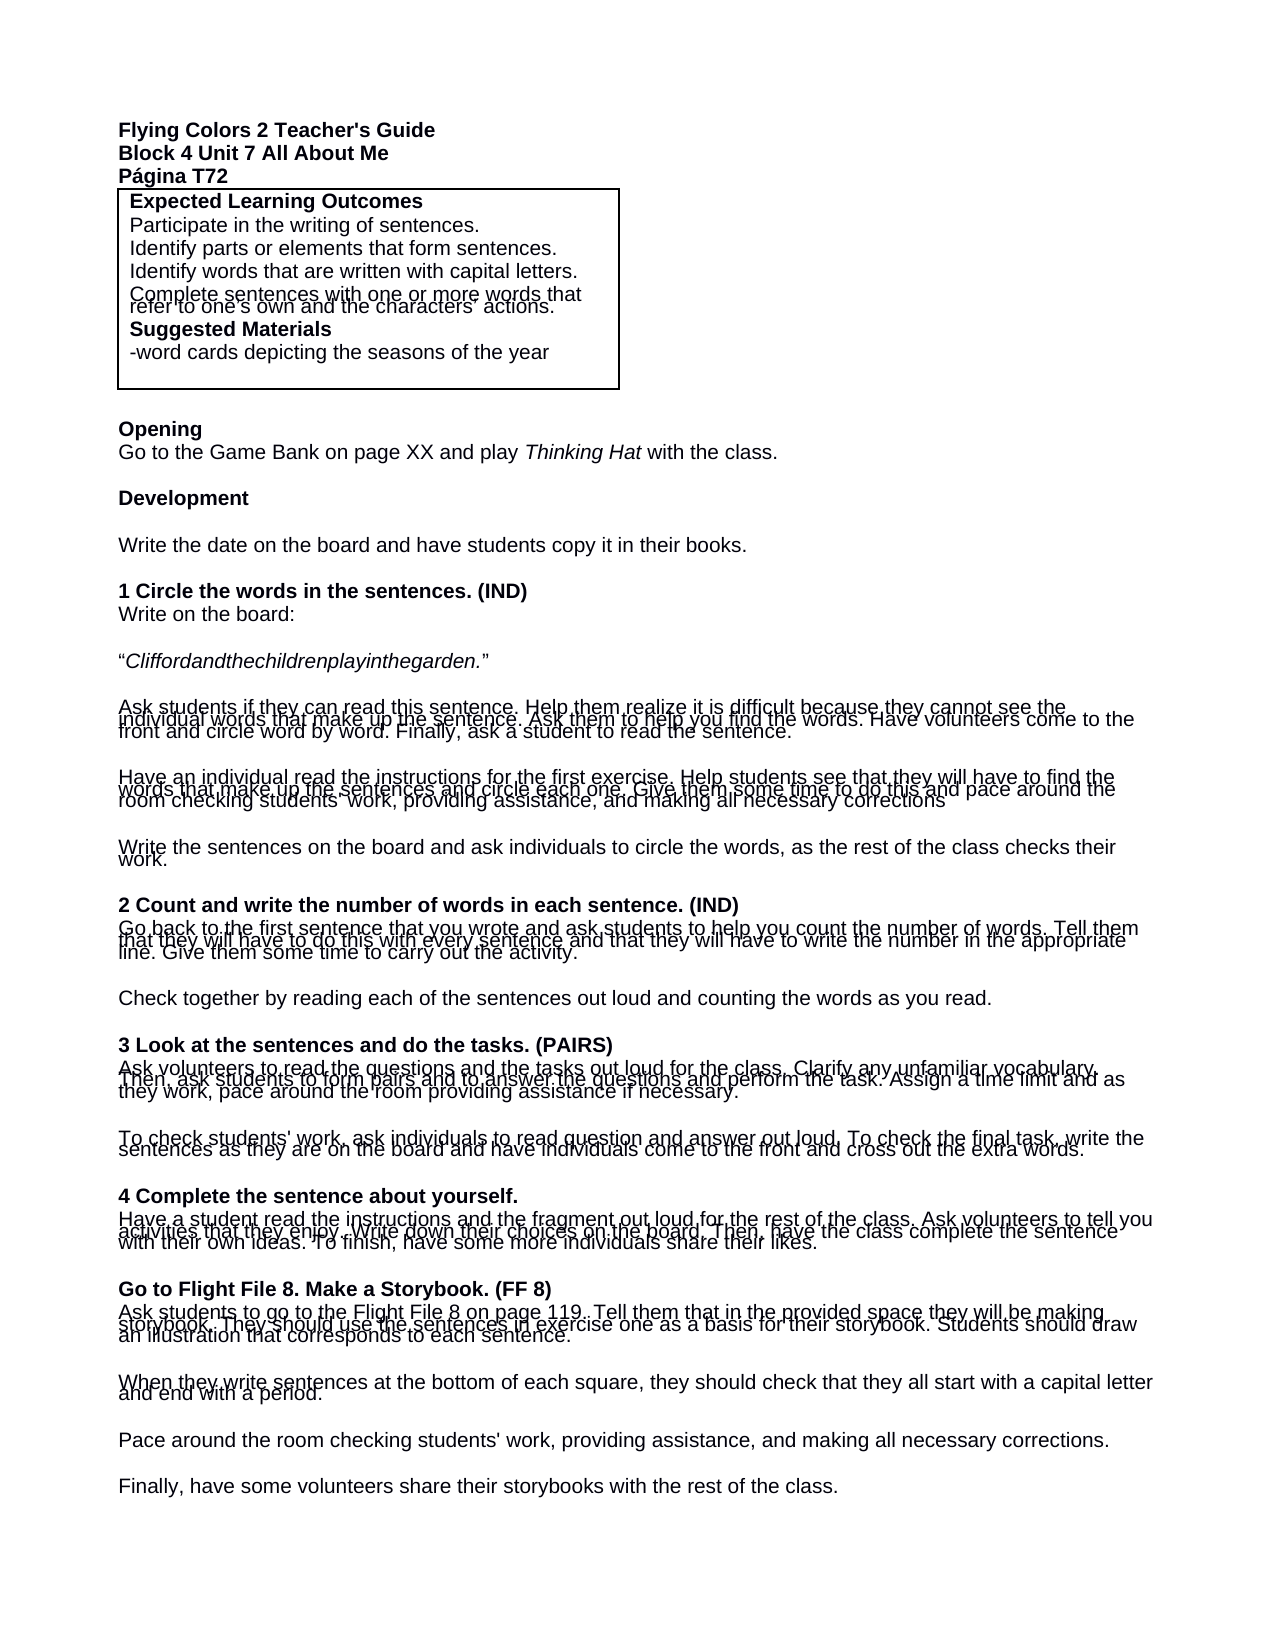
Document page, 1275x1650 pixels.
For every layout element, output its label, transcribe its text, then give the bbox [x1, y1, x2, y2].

text To check students' work, ask individuals to read question and answer out loud. To check the final task, write the sentences as they are on the board and have individuals come to the front and cross out the extra words. [118, 1126, 1157, 1161]
text Go back to the first sentence that you wrote and ask students to help you count the number of words. Tell them that they will have to do this with every sentence and that they will have to write the number in the appropriate line. Give them some time to carry out the activity. [118, 917, 1157, 963]
text 3 Look at the sentences and do the tasks. (PAIRS) [118, 1033, 1157, 1056]
text Go to the Game Bank on page XX and play Thinking Hat with the class. [118, 440, 1157, 464]
text Write on the board: [118, 603, 1157, 626]
text Write the date on the board and have students copy it in their books. [118, 533, 1157, 557]
text Development [118, 487, 1157, 510]
text Have a student read the instructions and the fragment out loud for the rest of the class. Ask volunteers to tell you activities that they enjoy. Write down their choices on the board. Then, have the class complete the sentence with their own ideas. To finish, have some more individuals share their likes. [118, 1207, 1157, 1254]
text Pace around the room checking students' work, providing assistance, and making all necessary corrections. [118, 1428, 1157, 1452]
text Go to Flight File 8. Make a Storybook. (FF 8) [118, 1277, 1157, 1301]
text Ask volunteers to read the questions and the tasks out loud for the class. Clarify any unfamiliar vocabulary. Then, ask students to form pairs and to answer the questions and perform the task. Assign a time limit and as they work, pace around the room providing assistance if necessary. [118, 1056, 1157, 1103]
text Block 4 Unit 7 All About Me [118, 141, 1157, 164]
text Have an individual read the instructions for the first exercise. Help students see that they will have to find the words that make up the sentences and circle each one. Give them some time to do this and pace around the room checking students' work, providing assistance, and making all necessary corrections [118, 766, 1157, 812]
text When they write sentences at the bottom of each square, they should check that they all start with a capital letter and end with a period. [118, 1370, 1157, 1405]
table_header Expected Learning Outcomes Participate in the writing of sentences. Identify parts or elements that form sentences. Identify words that are written with capital letters. Complete sentences with one or more words that refer to one’s own and the characters’ actions. Suggested Materials -word cards depicting the seasons of the year [119, 190, 618, 387]
text Ask students if they can read this sentence. Help them realize it is difficult because they cannot see the individual words that make up the sentence. Ask them to help you find the words. Have volunteers come to the front and circle word by word. Finally, ask a student to read the sentence. [118, 696, 1157, 742]
text Ask students to go to the Flight File 8 on page 119. Tell them that in the provided space they will be making storybook. They should use the sentences in exercise one as a basis for their storybook. Students should draw an illustration that corresponds to each sentence. [118, 1301, 1157, 1347]
text Flying Colors 2 Teacher's Guide [118, 118, 1157, 141]
text 2 Count and write the number of words in each sentence. (IND) [118, 894, 1157, 917]
text Write the sentences on the board and ask individuals to circle the words, as the rest of the class checks their work. [118, 836, 1157, 870]
text Finally, have some volunteers share their storybooks with the rest of the class. [118, 1475, 1157, 1498]
text Opening [118, 417, 1157, 440]
text 4 Complete the sentence about yourself. [118, 1184, 1157, 1207]
text Check together by reading each of the sentences out loud and counting the words as you read. [118, 987, 1157, 1010]
text Página T72 [118, 164, 1157, 188]
text 1 Circle the words in the sentences. (IND) [118, 580, 1157, 603]
text “Cliffordandthechildrenplayinthegarden.” [118, 649, 1157, 673]
